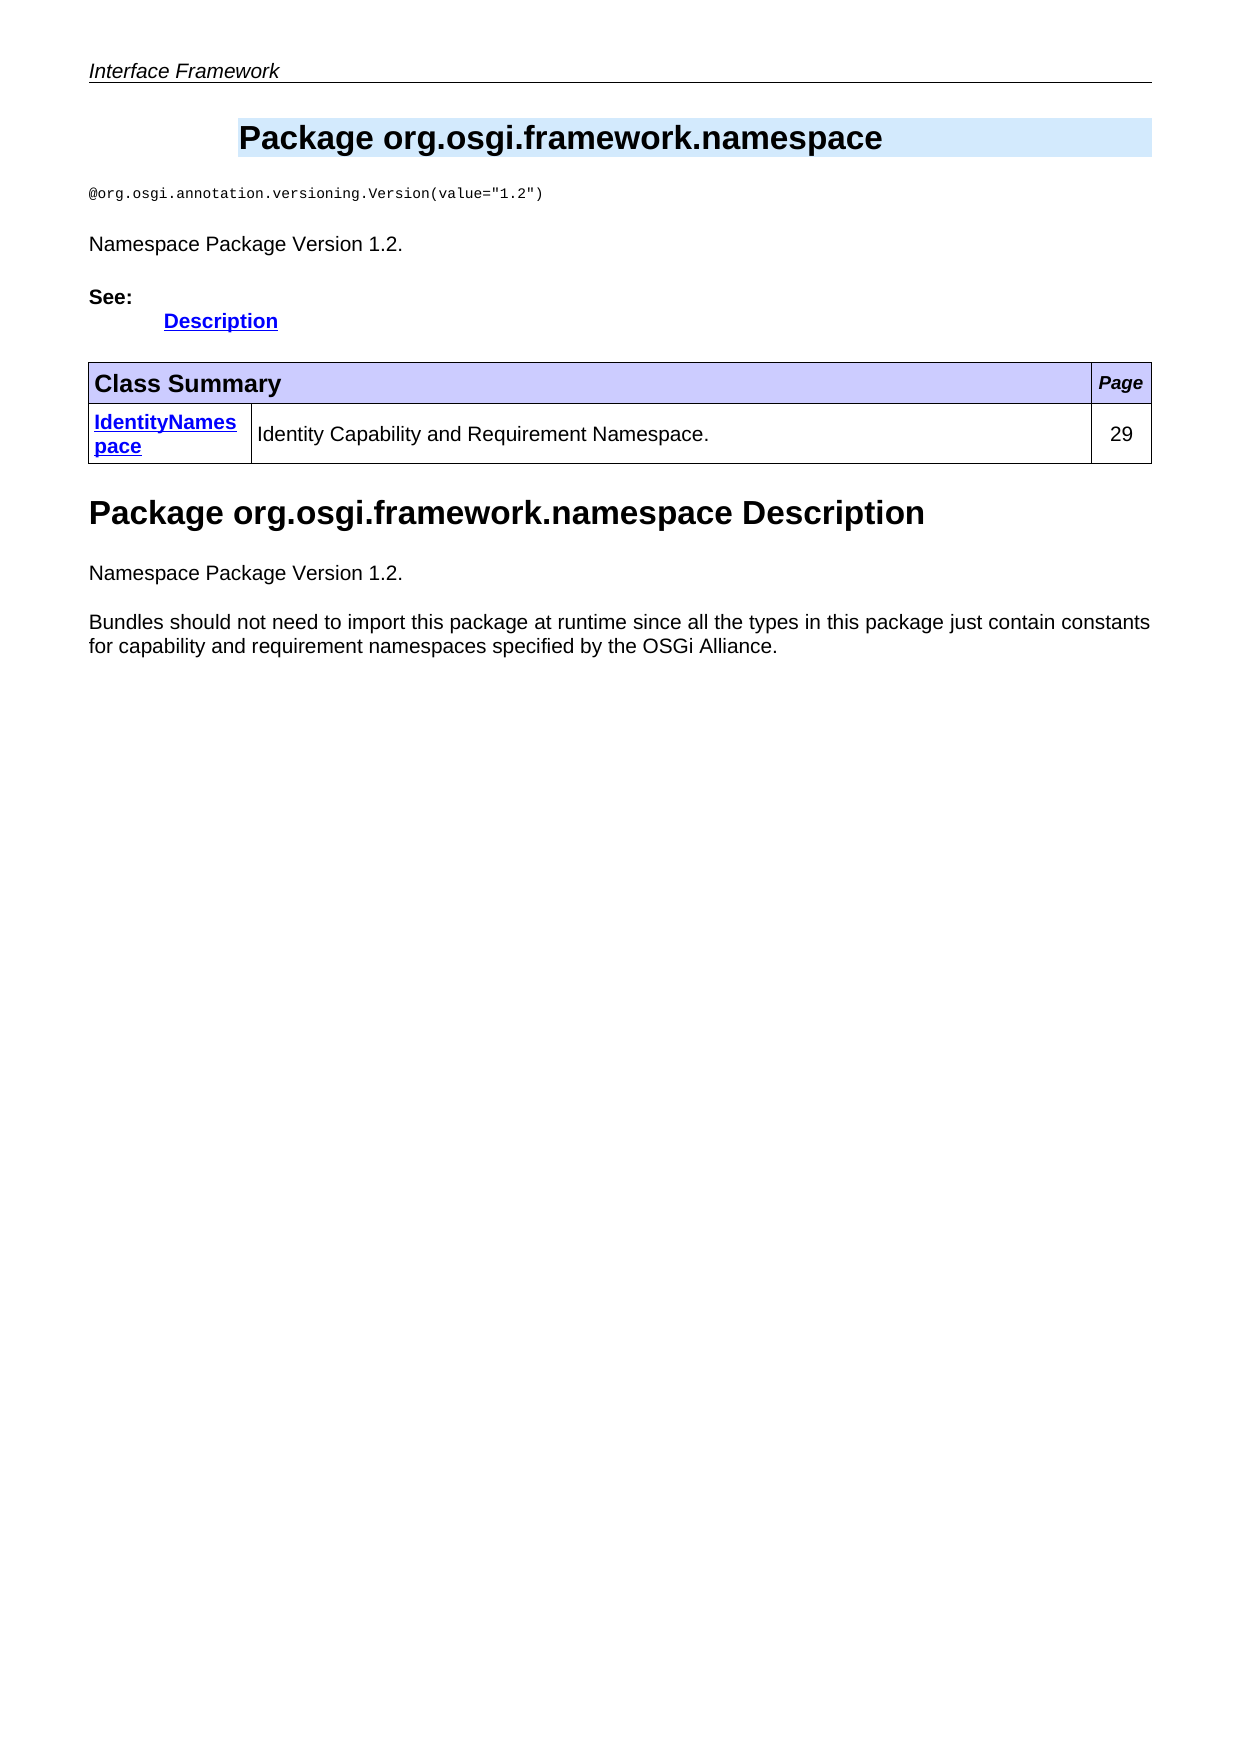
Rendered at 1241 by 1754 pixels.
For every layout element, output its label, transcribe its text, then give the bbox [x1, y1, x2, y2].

table_cell 29 [1092, 404, 1151, 463]
text Description [163, 309, 1152, 333]
table_cell Identity Capability and Requirement Namespace. [252, 404, 1091, 463]
text See: [88, 285, 1152, 309]
text Namespace Package Version 1.2. [88, 232, 1152, 256]
table_header Class Summary [89, 363, 1091, 403]
table_header Page [1092, 363, 1151, 403]
text Namespace Package Version 1.2. [88, 561, 1152, 585]
text @org.osgi.annotation.versioning.Version(value="1.2") [88, 186, 1152, 203]
text Package org.osgi.framework.namespace Description [88, 493, 1152, 532]
subtitle Package org.osgi.framework.namespace [238, 118, 1152, 157]
table_cell IdentityNamespace [89, 404, 251, 463]
text Bundles should not need to import this package at runtime since all the types in this package just contain constants for capability and requirement namespaces specified by the OSGi Alliance. [88, 610, 1152, 658]
